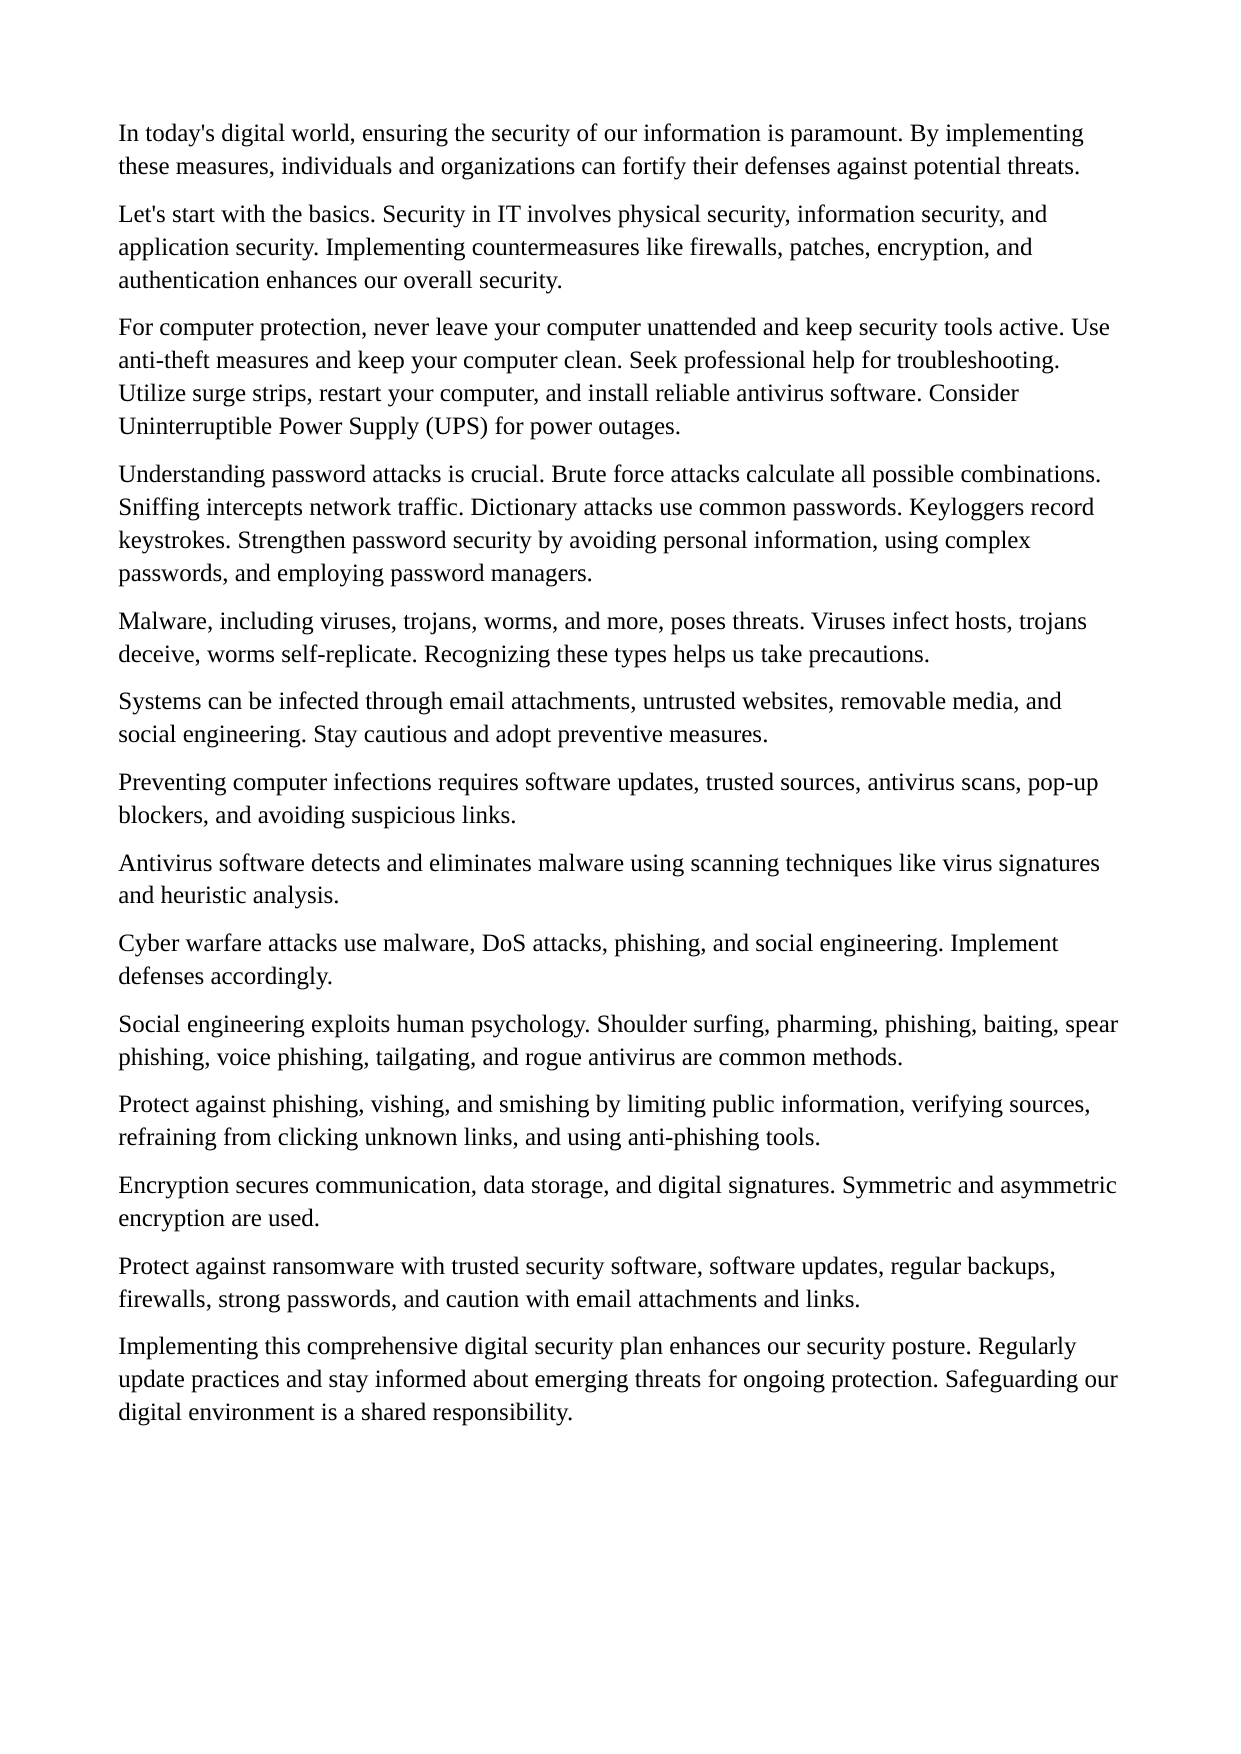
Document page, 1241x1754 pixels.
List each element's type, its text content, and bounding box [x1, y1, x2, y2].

text Implementing this comprehensive digital security plan enhances our security posture. Regularly update practices and stay informed about emerging threats for ongoing protection. Safeguarding our digital environment is a shared responsibility. [118, 1331, 1122, 1426]
text Preventing computer infections requires software updates, trusted sources, antivirus scans, pop-up blockers, and avoiding suspicious links. [118, 767, 1122, 829]
text Protect against phishing, vishing, and smishing by limiting public information, verifying sources, refraining from clicking unknown links, and using anti-phishing tools. [118, 1089, 1122, 1151]
text Systems can be infected through email attachments, untrusted websites, removable media, and social engineering. Stay cautious and adopt preventive measures. [118, 686, 1122, 748]
text Understanding password attacks is crucial. Brute force attacks calculate all possible combinations. Sniffing intercepts network traffic. Dictionary attacks use common passwords. Keyloggers record keystrokes. Strengthen password security by avoiding personal information, using complex passwords, and employing password managers. [118, 459, 1122, 587]
text Social engineering exploits human psychology. Shoulder surfing, pharming, phishing, baiting, spear phishing, voice phishing, tailgating, and rogue antivirus are common methods. [118, 1009, 1122, 1071]
text Protect against ransomware with trusted security software, software updates, regular backups, firewalls, strong passwords, and caution with email attachments and links. [118, 1251, 1122, 1312]
text Encryption secures communication, data storage, and digital signatures. Symmetric and asymmetric encryption are used. [118, 1170, 1122, 1232]
text For computer protection, never leave your computer unattended and keep security tools active. Use anti-theft measures and keep your computer clean. Seek professional help for troubleshooting. Utilize surge strips, restart your computer, and install reliable antivirus software. Consider Uninterruptible Power Supply (UPS) for power outages. [118, 312, 1122, 440]
text Let's start with the basics. Security in IT involves physical security, information security, and application security. Implementing countermeasures like firewalls, patches, encryption, and authentication enhances our overall security. [118, 199, 1122, 293]
text Cyber warfare attacks use malware, DoS attacks, phishing, and social engineering. Implement defenses accordingly. [118, 928, 1122, 990]
text Antivirus software detects and eliminates malware using scanning techniques like virus signatures and heuristic analysis. [118, 848, 1122, 909]
text In today's digital world, ensuring the security of our information is paramount. By implementing these measures, individuals and organizations can fortify their defenses against potential threats. [118, 118, 1122, 180]
text Malware, including viruses, trojans, worms, and more, poses threats. Viruses infect hosts, trojans deceive, worms self-replicate. Recognizing these types helps us take precautions. [118, 606, 1122, 667]
